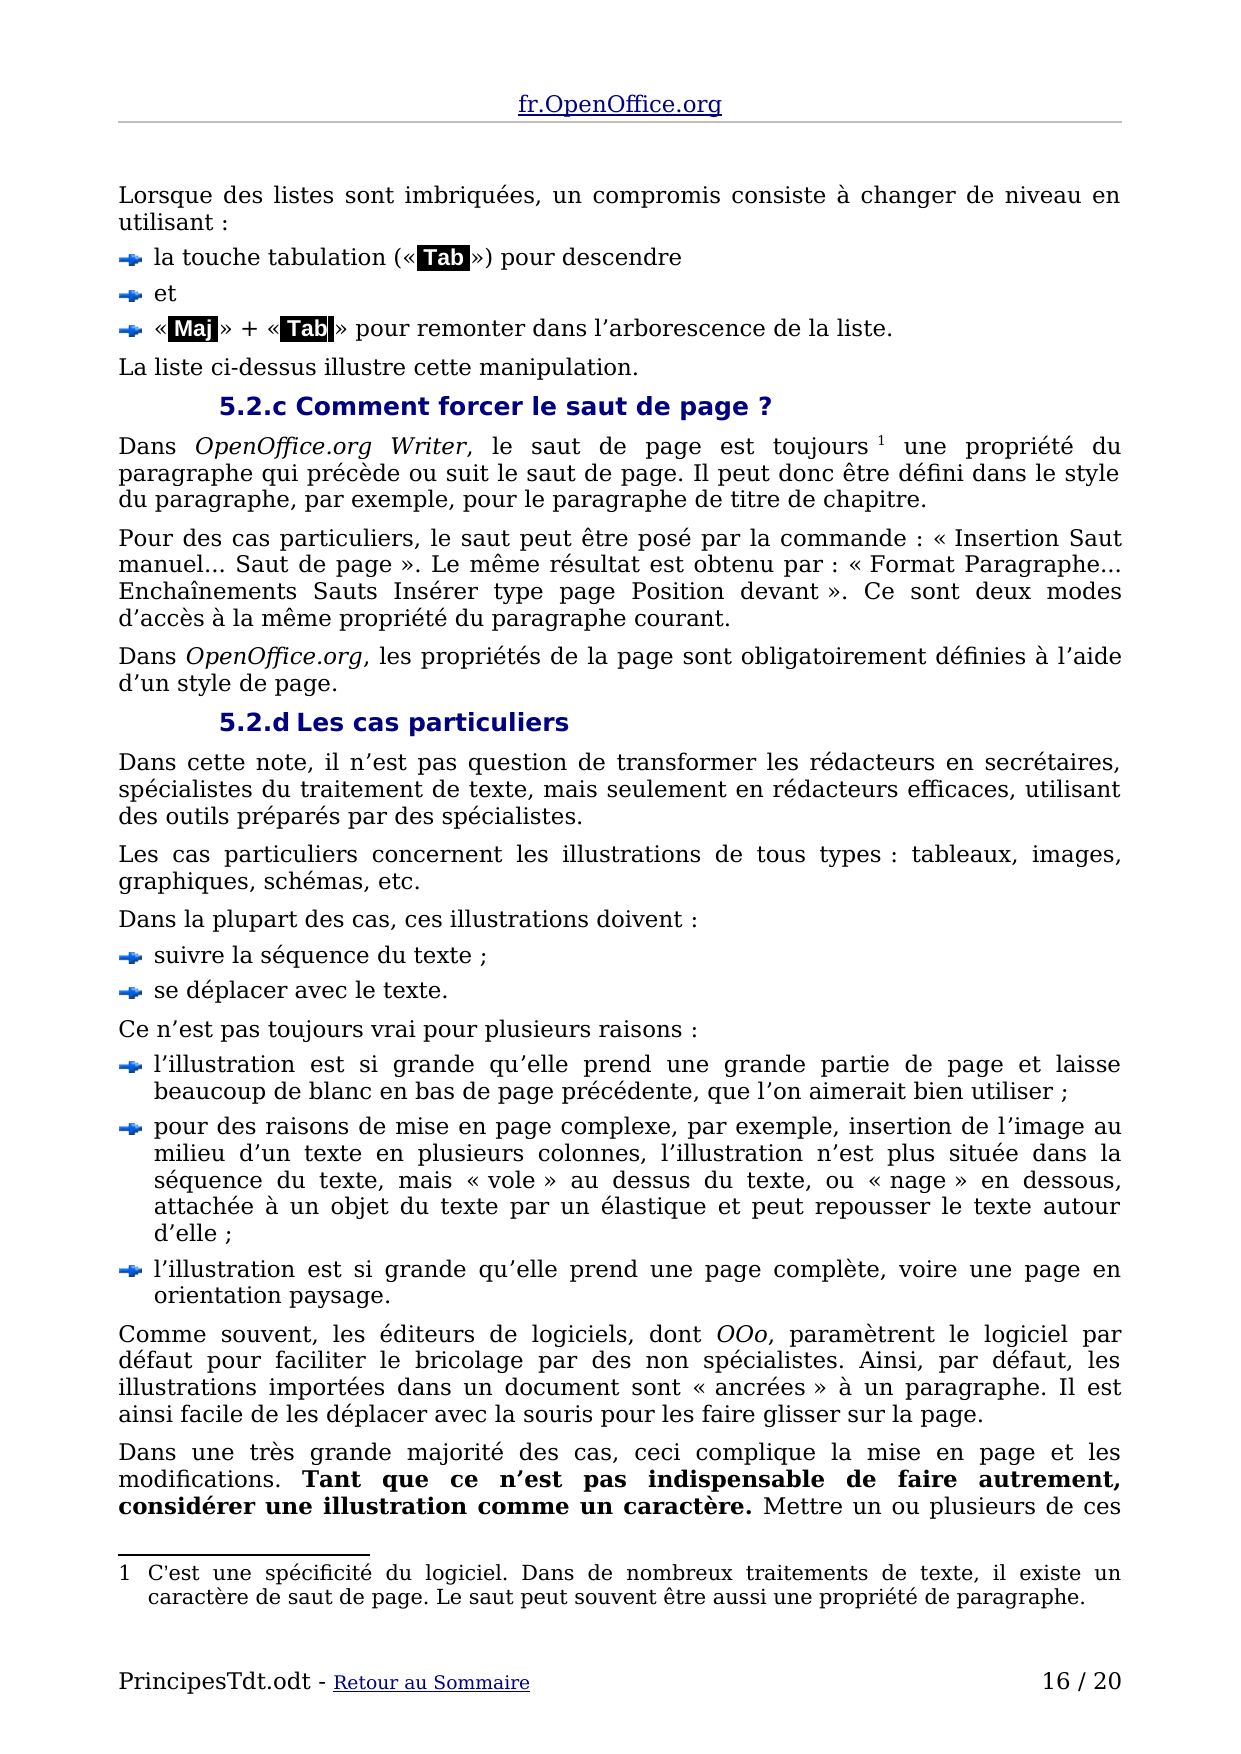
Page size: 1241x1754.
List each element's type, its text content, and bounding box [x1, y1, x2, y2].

picture [119, 1265, 142, 1277]
list pour des raisons de mise en page complexe, par exemple, insertion de l’image au milieu d’un texte en plusieurs colonnes, l’illustration n’est plus située dans la séquence du texte, mais « vole » au dessus du texte, ou « nage » en dessous, attachée à un objet du texte par un élastique et peut repousser le texte autour d’elle ; [118, 1113, 1122, 1247]
subtitle Ce n’est pas toujours vrai pour plusieurs raisons : [118, 1016, 1122, 1042]
text Les cas particuliers concernent les illustrations de tous types : tableaux, images, graphiques, schémas, etc. [118, 841, 1122, 894]
subtitle Comment forcer le saut de page ? [218, 392, 1122, 421]
subtitle Les cas particuliers [218, 708, 1122, 738]
list « Maj » + « Tab » pour remonter dans l’arborescence de la liste. [118, 315, 1122, 342]
subtitle Dans la plupart des cas, ces illustrations doivent : [118, 906, 1122, 933]
list suivre la séquence du texte ; [118, 942, 1122, 968]
text Comme souvent, les éditeurs de logiciels, dont OOo, paramètrent le logiciel par défaut pour faciliter le bricolage par des non spécialistes. Ainsi, par défaut, les illustrations importées dans un document sont « ancrées » à un paragraphe. Il est ainsi facile de les déplacer avec la souris pour les faire glisser sur la page. [118, 1321, 1122, 1427]
text Dans une très grande majorité des cas, ceci complique la mise en page et les modifications. Tant que ce n’est pas indispensable de faire autrement, considérer une illustration comme un caractère. Mettre un ou plusieurs de ces [118, 1439, 1122, 1520]
text Dans OpenOffice.org, les propriétés de la page sont obligatoirement définies à l’aide d’un style de page. [118, 643, 1122, 697]
list la touche tabulation (« Tab ») pour descendre [118, 244, 1122, 271]
text Pour des cas particuliers, le saut peut être posé par la commande : « Insertion Saut manuel... Saut de page ». Le même résultat est obtenu par : « Format Paragraphe... Enchaînements Sauts Insérer type page Position devant ». Ce sont deux modes d’accès à la même propriété du paragraphe courant. [118, 525, 1122, 632]
picture [119, 254, 142, 266]
text C’est une spécificité du logiciel. Dans de nombreux traitements de texte, il existe un caractère de saut de page. Le saut peut souvent être aussi une propriété de paragraphe. [118, 1561, 1122, 1609]
list l’illustration est si grande qu’elle prend une page complète, voire une page en orientation paysage. [118, 1256, 1122, 1309]
list se déplacer avec le texte. [118, 977, 1122, 1004]
picture [119, 987, 142, 999]
list et [118, 280, 1122, 307]
subtitle Lorsque des listes sont imbriquées, un compromis consiste à changer de niveau en utilisant : [118, 182, 1122, 236]
picture [119, 325, 142, 337]
picture [119, 1123, 142, 1135]
list l’illustration est si grande qu’elle prend une grande partie de page et laisse beaucoup de blanc en bas de page précédente, que l’on aimerait bien utiliser ; [118, 1051, 1122, 1105]
picture [119, 290, 142, 302]
picture [119, 1061, 142, 1073]
picture [119, 952, 142, 964]
text Dans cette note, il n’est pas question de transformer les rédacteurs en secrétaires, spécialistes du traitement de texte, mais seulement en rédacteurs efficaces, utilisant des outils préparés par des spécialistes. [118, 749, 1122, 829]
text Dans OpenOffice.org Writer, le saut de page est toujours une propriété du paragraphe qui précède ou suit le saut de page. Il peut donc être défini dans le style du paragraphe, par exemple, pour le paragraphe de titre de chapitre. [118, 433, 1122, 513]
text La liste ci-dessus illustre cette manipulation. [118, 354, 1122, 381]
